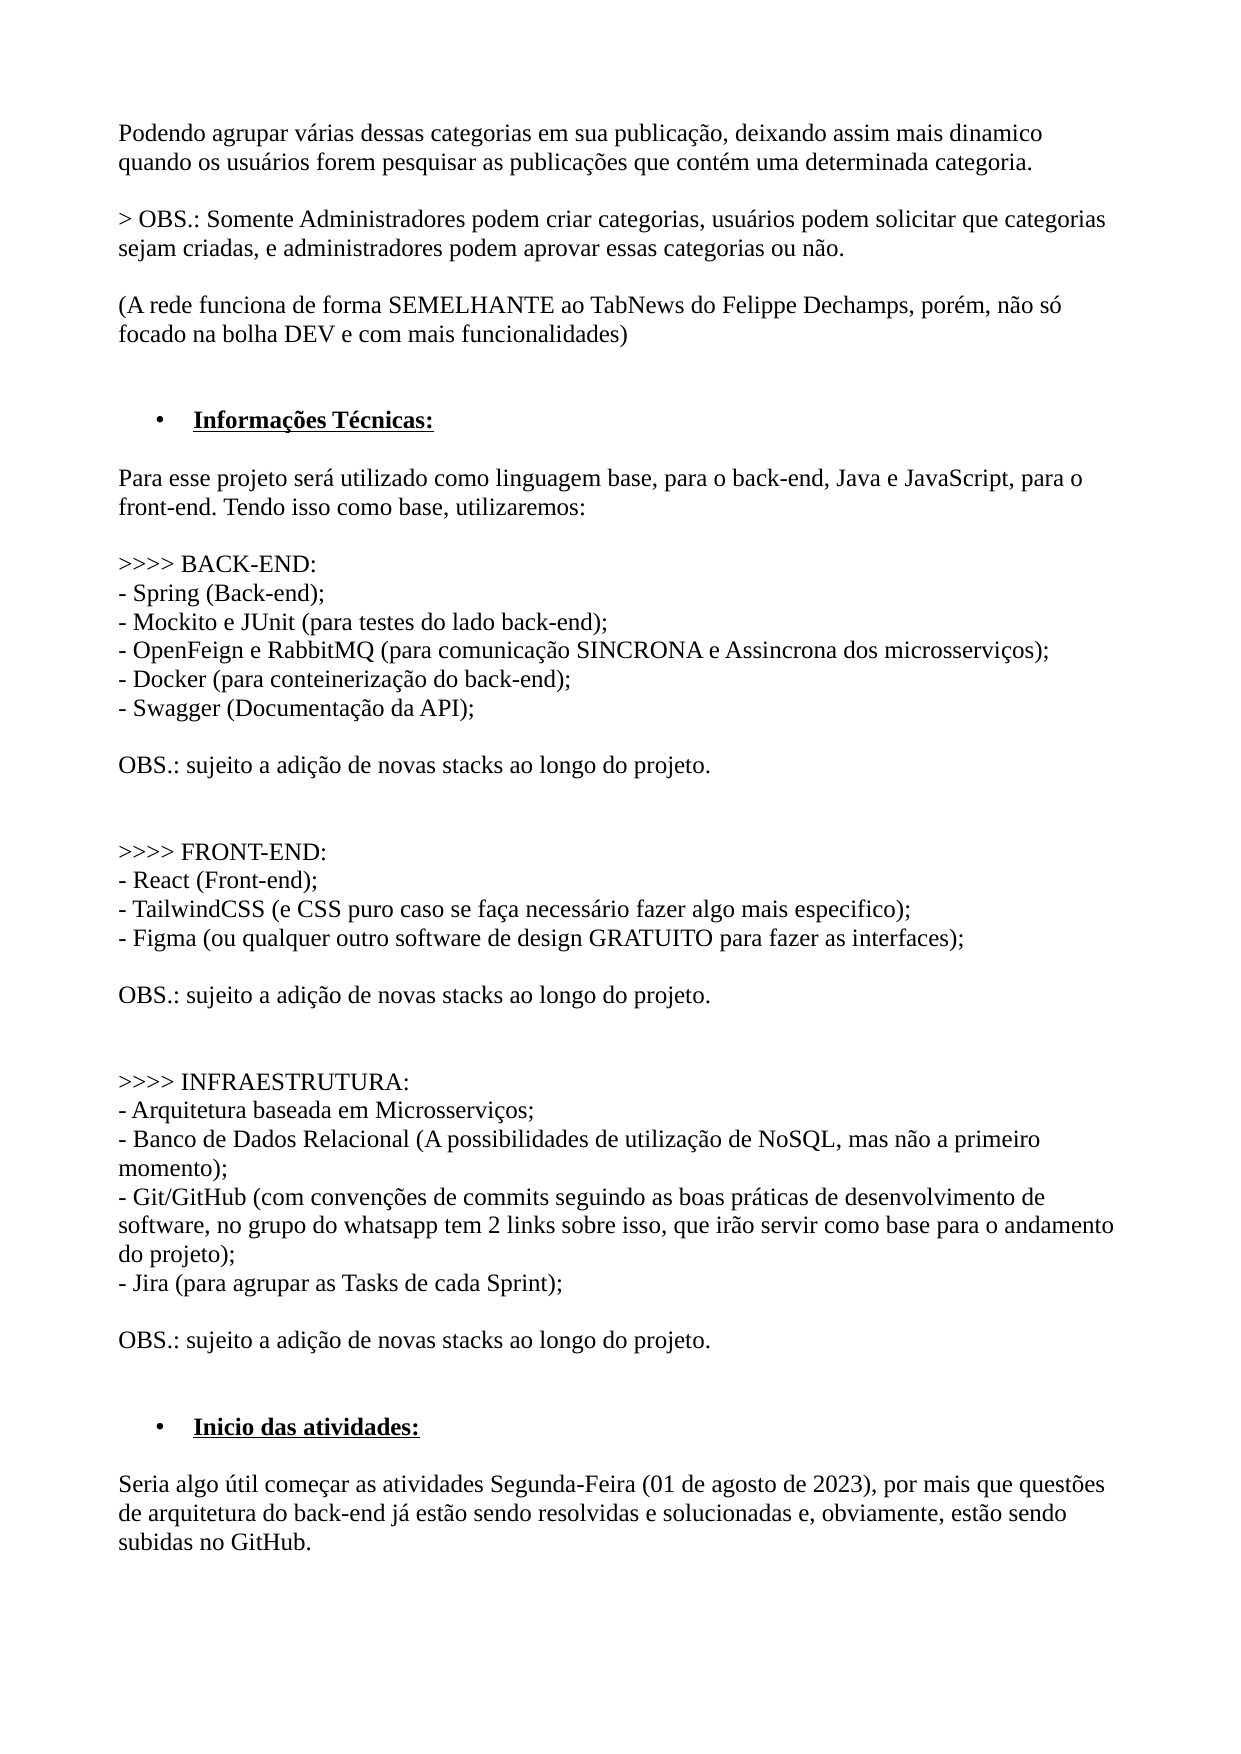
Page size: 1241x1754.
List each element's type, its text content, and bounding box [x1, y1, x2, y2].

list Informações Técnicas: [156, 406, 1122, 434]
text - Spring (Back-end); [118, 578, 1122, 607]
text >>>> INFRAESTRUTURA: [118, 1067, 1122, 1096]
text (A rede funciona de forma SEMELHANTE ao TabNews do Felippe Dechamps, porém, não só focado na bolha DEV e com mais funcionalidades) [118, 291, 1122, 348]
text Seria algo útil começar as atividades Segunda-Feira (01 de agosto de 2023), por mais que questões de arquitetura do back-end já estão sendo resolvidas e solucionadas e, obviamente, estão sendo subidas no GitHub. [118, 1469, 1122, 1556]
text - React (Front-end); [118, 866, 1122, 894]
text > OBS.: Somente Administradores podem criar categorias, usuários podem solicitar que categorias sejam criadas, e administradores podem aprovar essas categorias ou não. [118, 204, 1122, 262]
text - Docker (para conteinerização do back-end); [118, 664, 1122, 693]
text OBS.: sujeito a adição de novas stacks ao longo do projeto. [118, 751, 1122, 779]
text Para esse projeto será utilizado como linguagem base, para o back-end, Java e JavaScript, para o front-end. Tendo isso como base, utilizaremos: [118, 463, 1122, 521]
text - Jira (para agrupar as Tasks de cada Sprint); [118, 1268, 1122, 1297]
text OBS.: sujeito a adição de novas stacks ao longo do projeto. [118, 1326, 1122, 1354]
text OBS.: sujeito a adição de novas stacks ao longo do projeto. [118, 981, 1122, 1009]
text - OpenFeign e RabbitMQ (para comunicação SINCRONA e Assincrona dos microsserviços); [118, 636, 1122, 664]
text - Mockito e JUnit (para testes do lado back-end); [118, 607, 1122, 636]
list Inicio das atividades: [156, 1412, 1122, 1441]
text >>>> FRONT-END: [118, 837, 1122, 866]
text - Swagger (Documentação da API); [118, 693, 1122, 722]
text - Arquitetura baseada em Microsserviços; [118, 1096, 1122, 1124]
text - Banco de Dados Relacional (A possibilidades de utilização de NoSQL, mas não a primeiro momento); [118, 1124, 1122, 1182]
text - Figma (ou qualquer outro software de design GRATUITO para fazer as interfaces); [118, 923, 1122, 952]
text >>>> BACK-END: [118, 549, 1122, 578]
text - TailwindCSS (e CSS puro caso se faça necessário fazer algo mais especifico); [118, 894, 1122, 923]
text - Git/GitHub (com convenções de commits seguindo as boas práticas de desenvolvimento de software, no grupo do whatsapp tem 2 links sobre isso, que irão servir como base para o andamento do projeto); [118, 1182, 1122, 1268]
text Podendo agrupar várias dessas categorias em sua publicação, deixando assim mais dinamico quando os usuários forem pesquisar as publicações que contém uma determinada categoria. [118, 118, 1122, 176]
